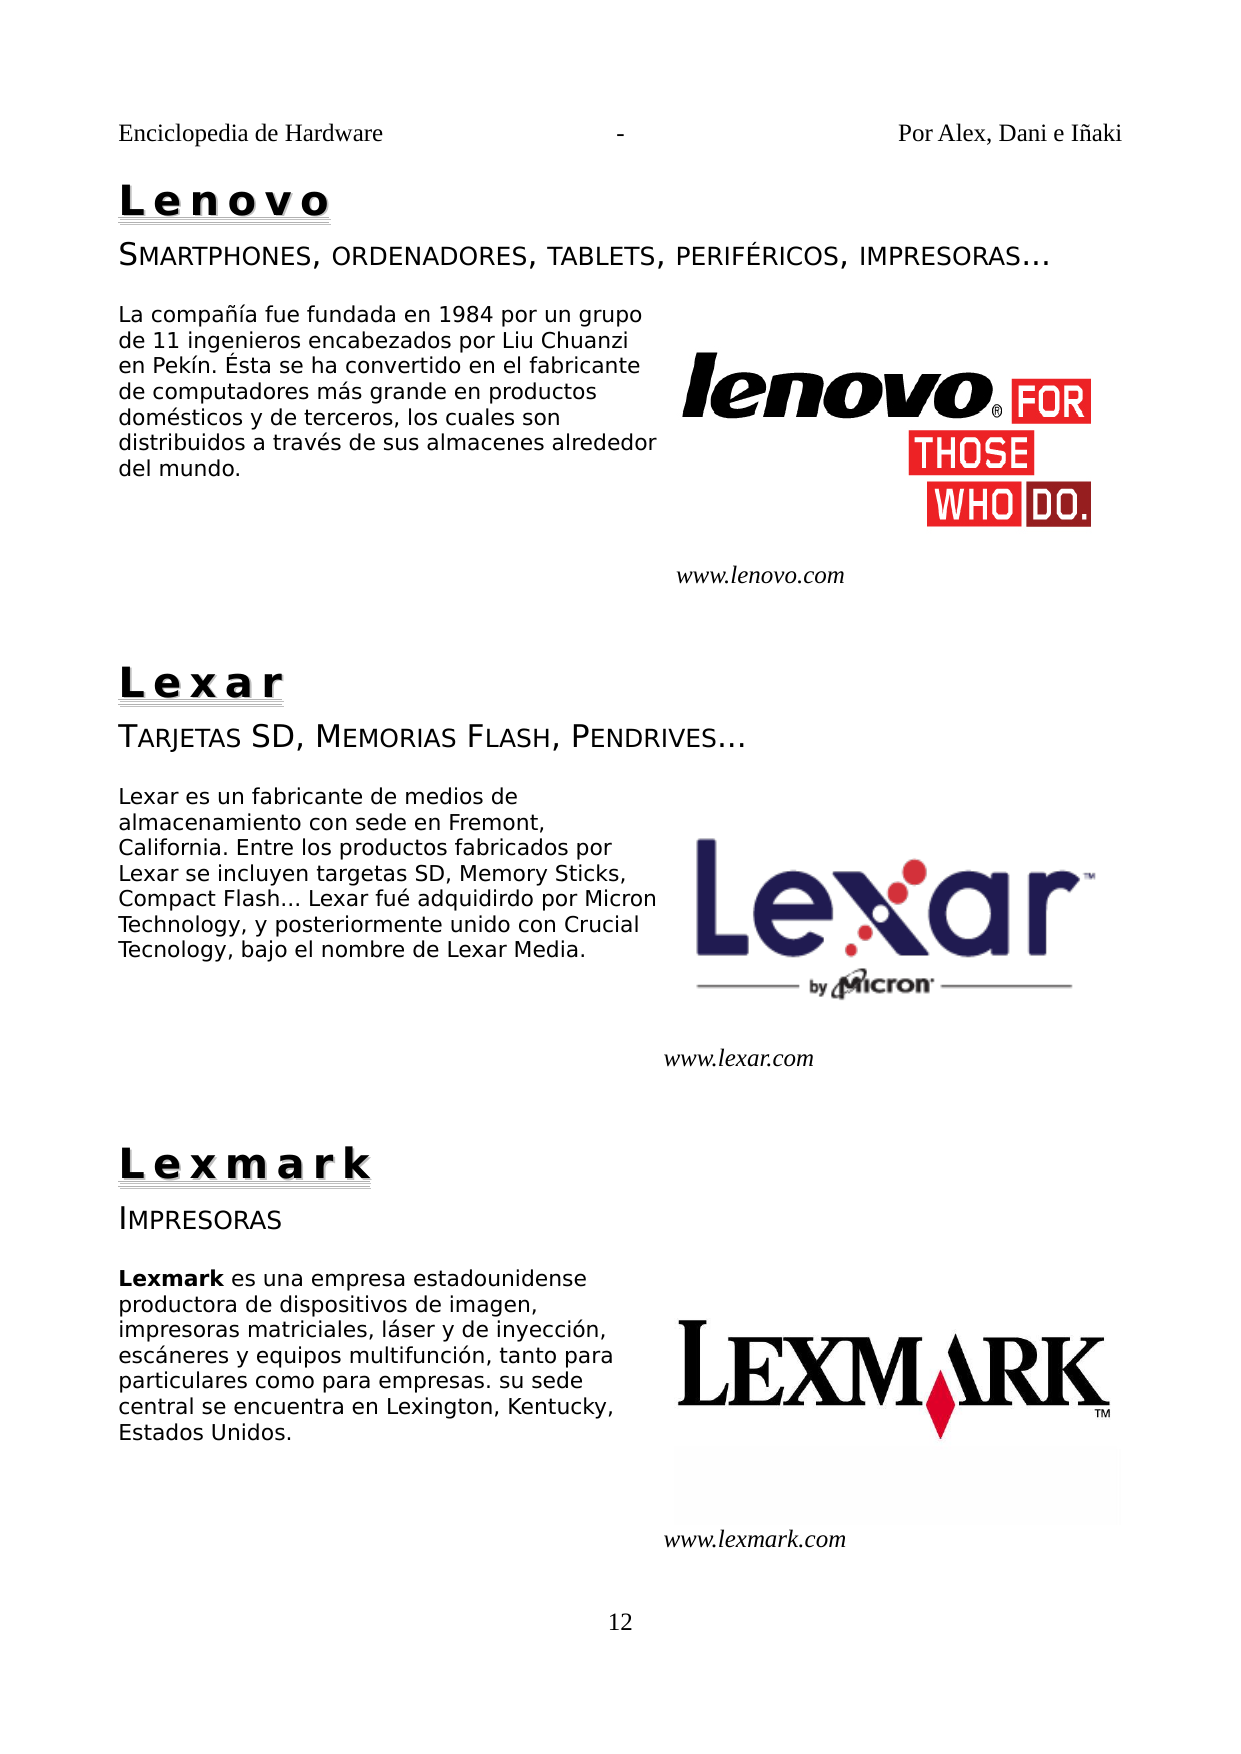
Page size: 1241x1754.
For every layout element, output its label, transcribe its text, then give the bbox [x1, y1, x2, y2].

text www.lexmark.com [663, 1525, 1122, 1553]
picture [663, 797, 1123, 1043]
picture [663, 1278, 1123, 1525]
text www.lexar.com [663, 1043, 1122, 1071]
text Lenovo [118, 176, 1122, 225]
picture [663, 315, 1123, 561]
text Lexar [118, 658, 1122, 707]
text Lexar es un fabricante de medios de almacenamiento con sede en Fremont, California. Entre los productos fabricados por Lexar se incluyen targetas SD, Memory Sticks, Compact Flash... Lexar fué adquidirdo por Micron Technology, y posteriormente unido con Crucial Tecnology, bajo el nombre de Lexar Media. [118, 784, 1122, 963]
text La compañía fue fundada en 1984 por un grupo de 11 ingenieros encabezados por Liu Chuanzi en Pekín. Ésta se ha convertido en el fabricante de computadores más grande en productos domésticos y de terceros, los cuales son distribuidos a través de sus almacenes alrededor del mundo. [118, 302, 1122, 481]
text www.lenovo.com [663, 561, 1122, 589]
text Tarjetas SD, Memorias Flash, Pendrives... [118, 719, 1122, 755]
text Smartphones, ordenadores, tablets, periféricos, impresoras... [118, 237, 1122, 273]
text Lexmark [118, 1140, 1122, 1189]
text Impresoras [118, 1201, 1122, 1237]
text Lexmark es una empresa estadounidense productora de dispositivos de imagen, impresoras matriciales, láser y de inyección, escáneres y equipos multifunción, tanto para particulares como para empresas. su sede central se encuentra en Lexington, Kentucky, Estados Unidos. [118, 1266, 1122, 1445]
